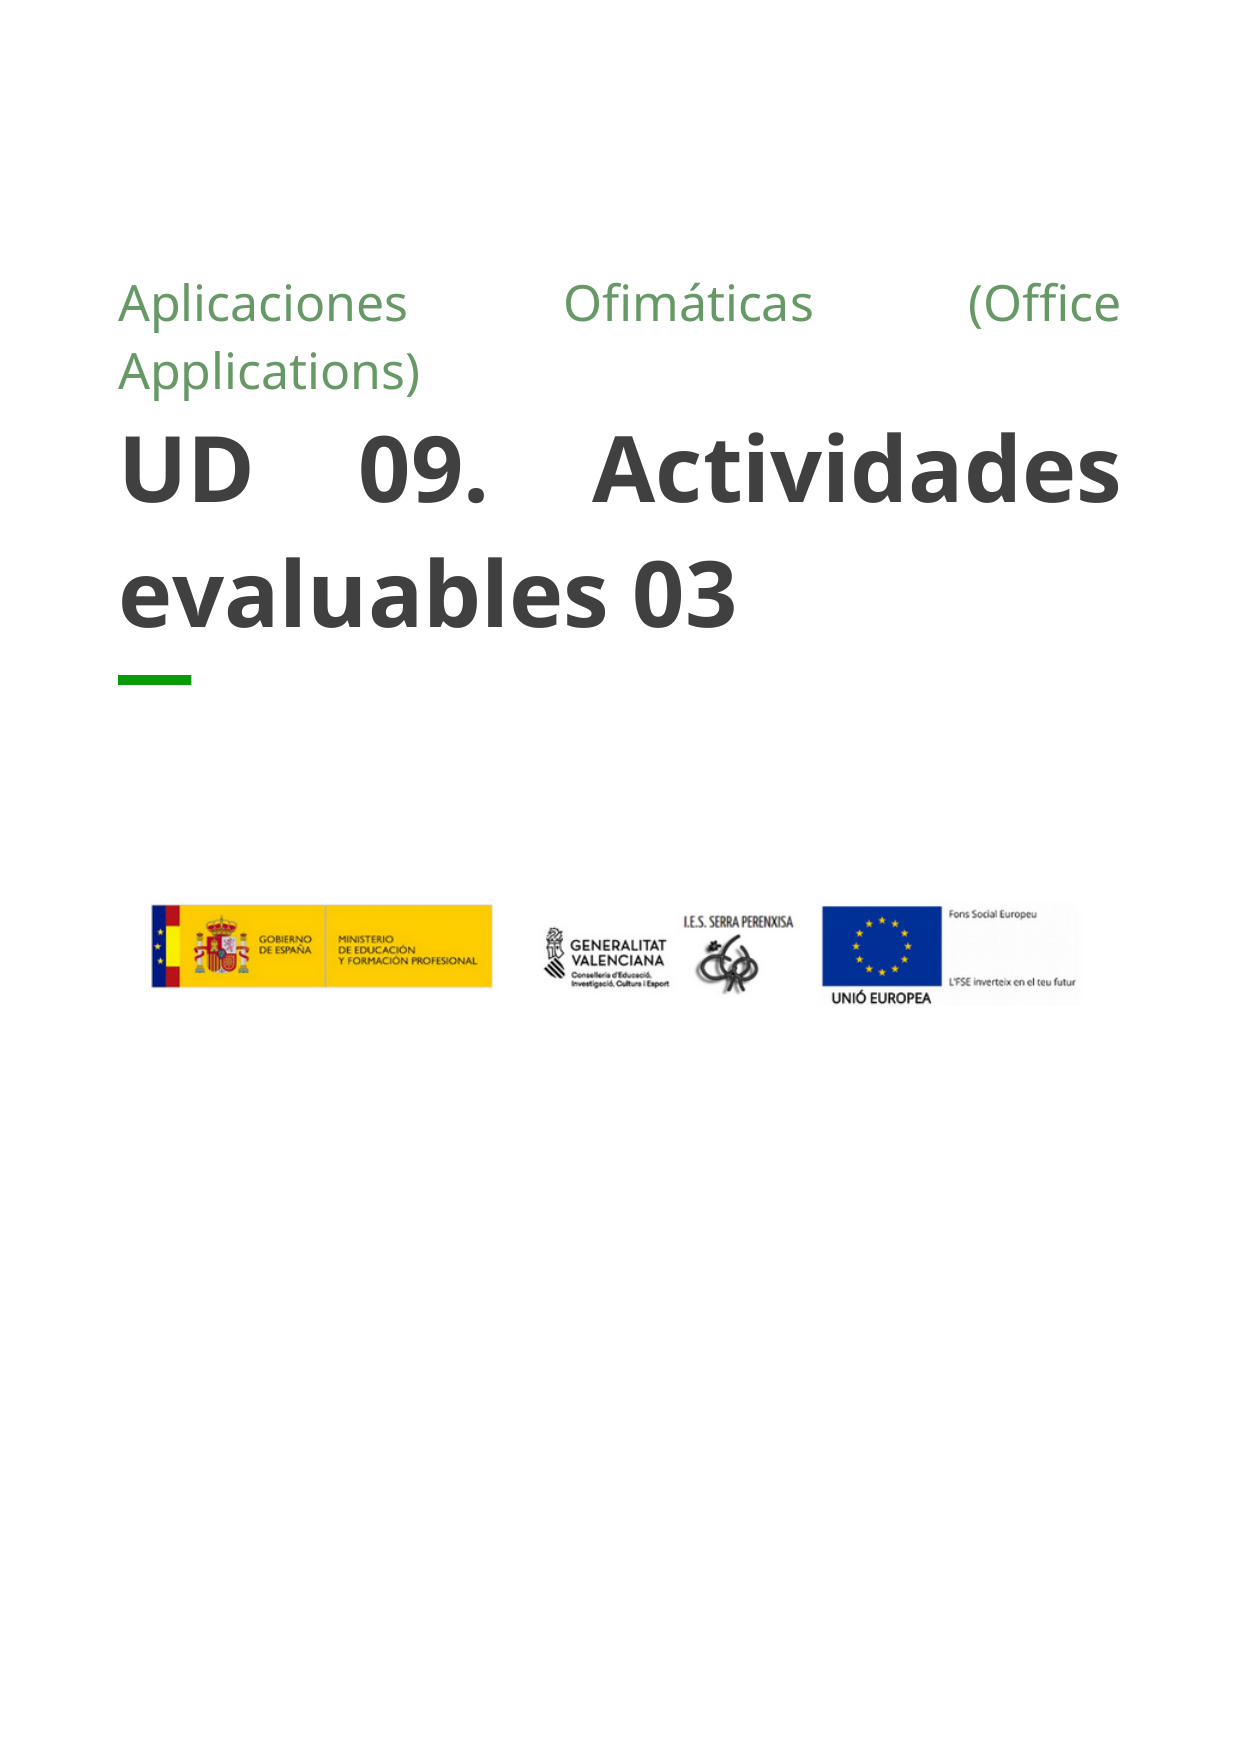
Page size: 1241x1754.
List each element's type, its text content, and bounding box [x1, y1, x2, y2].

picture [118, 885, 1123, 1005]
picture [118, 675, 192, 685]
title Aplicaciones Ofimáticas (Office Applications) UD 09. Actividades evaluables 03 [118, 268, 1122, 654]
